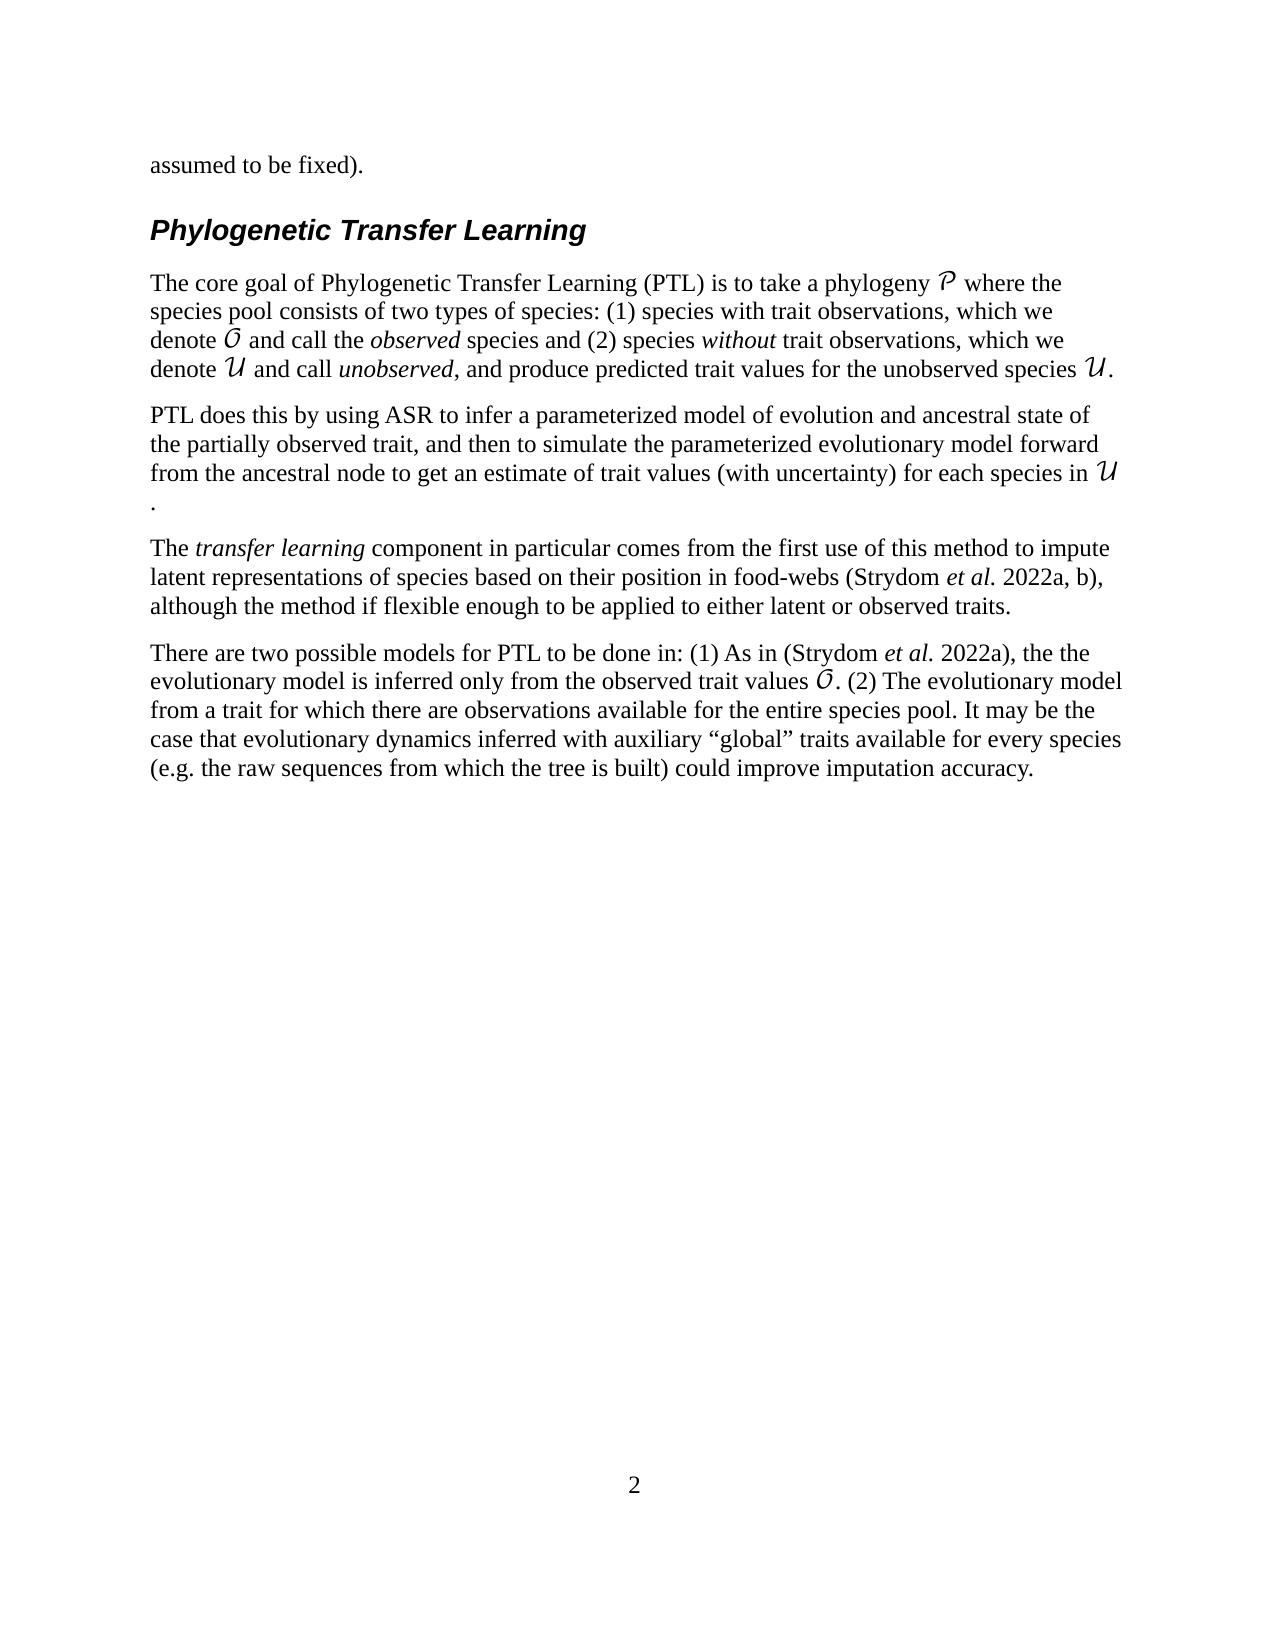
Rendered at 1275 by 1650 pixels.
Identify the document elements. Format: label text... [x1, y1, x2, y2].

text PTL does this by using ASR to infer a parameterized model of evolution and ancestral state of the partially observed trait, and then to simulate the parameterized evolutionary model forward from the ancestral node to get an estimate of trait values (with uncertainty) for each species in . [150, 401, 1125, 516]
subtitle Phylogenetic Transfer Learning [150, 213, 1125, 246]
text The core goal of Phylogenetic Transfer Learning (PTL) is to take a phylogeny where the species pool consists of two types of species: (1) species with trait observations, which we denote and call the observed species and (2) species without trait observations, which we denote and call unobserved, and produce predicted trait values for the unobserved species . [150, 268, 1125, 383]
text The transfer learning component in particular comes from the first use of this method to impute latent representations of species based on their position in food-webs (Strydom et al. 2022a, b), although the method if flexible enough to be applied to either latent or observed traits. [150, 533, 1125, 620]
text assumed to be fixed). [150, 150, 1125, 179]
text There are two possible models for PTL to be done in: (1) As in (Strydom et al. 2022a), the the evolutionary model is inferred only from the observed trait values . (2) The evolutionary model from a trait for which there are observations available for the entire species pool. It may be the case that evolutionary dynamics inferred with auxiliary “global” traits available for every species (e.g. the raw sequences from which the tree is built) could improve imputation accuracy. [150, 638, 1125, 781]
